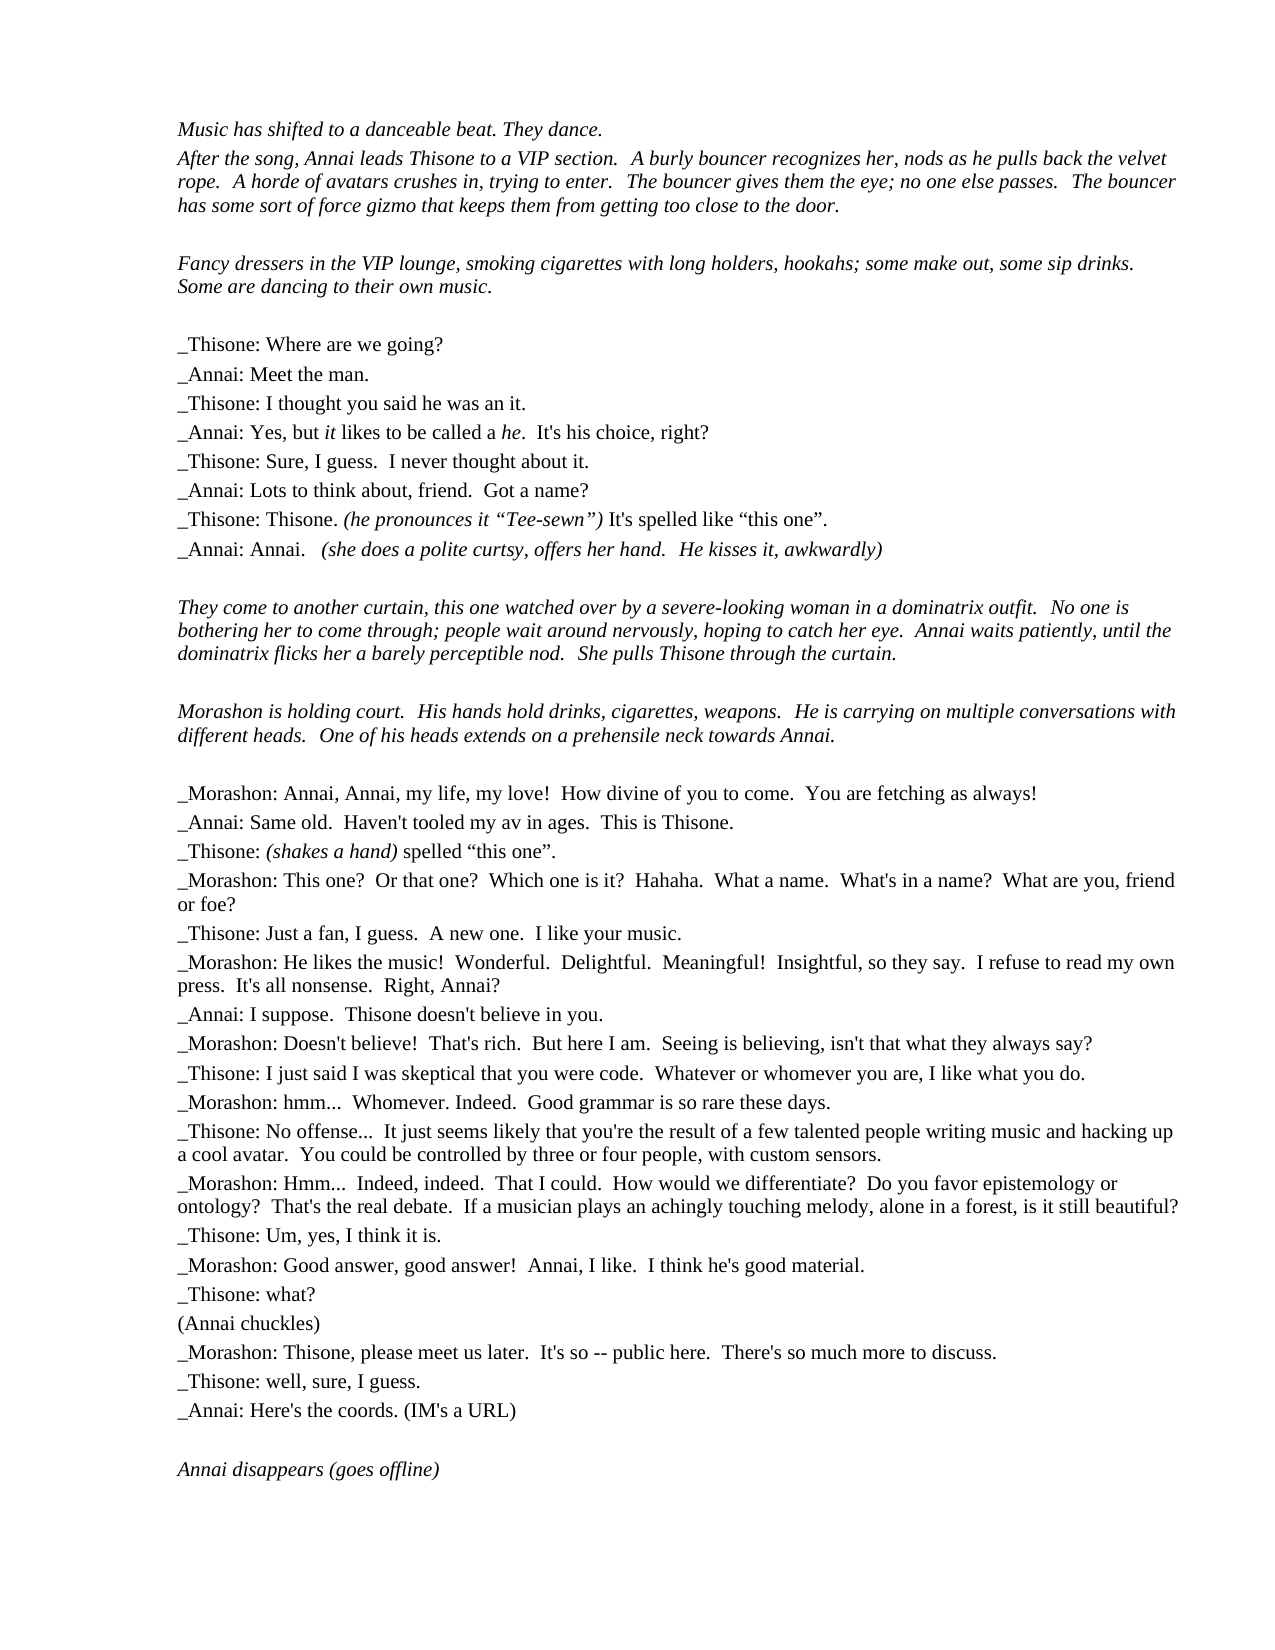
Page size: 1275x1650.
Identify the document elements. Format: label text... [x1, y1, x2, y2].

text _Thisone: Um, yes, I think it is. [442, 1224, 1186, 1247]
text _Morashon: hmm... Whomever. Indeed. Good grammar is so rare these days. [831, 1091, 1186, 1114]
text Fancy dressers in the VIP lounge, smoking cigarettes with long holders, hookahs; some make out, some sip drinks. Some are dancing to their own music. [494, 252, 1186, 298]
text _Thisone: Sure, I guess. I never thought about it. [589, 450, 1186, 473]
text Annai disappears (goes offline) [441, 1458, 1186, 1481]
text _Thisone: No offense... It just seems likely that you're the result of a few talented people writing music and hacking up a cool avatar. You could be controlled by three or four people, with custom sensors. [882, 1120, 1186, 1166]
text _Annai: I suppose. Thisone doesn't believe in you. [603, 1003, 1186, 1026]
text _Annai: Lots to think about, friend. Got a name? [588, 479, 1186, 502]
text _Thisone: Just a fan, I guess. A new one. I like your music. [682, 922, 1186, 945]
text _Thisone: I thought you said he was an it. [526, 392, 1186, 415]
text They come to another curtain, this one watched over by a severe-looking woman in a dominatrix outfit. No one is bothering her to come through; people wait around nervously, hoping to catch her eye. Annai waits patiently, until the dominatrix flicks her a barely perceptible nod. She pulls Thisone through the curtain. [899, 596, 1186, 665]
text _Morashon: He likes the music! Wonderful. Delightful. Meaningful! Insightful, so they say. I refuse to read my own press. It's all nonsense. Right, Annai? [500, 951, 1186, 997]
text _Morashon: This one? Or that one? Which one is it? Hahaha. What a name. What's in a name? What are you, friend or foe? [177, 869, 1186, 916]
text _Thisone: Thisone. (he pronounces it “Tee-sewn”) It's spelled like “this one”. [828, 508, 1186, 531]
text Morashon is holding court. His hands hold drinks, cigarettes, weapons. He is carrying on multiple conversations with different heads. One of his heads extends on a prehensile neck towards Annai. [177, 700, 1186, 747]
text _Annai: Yes, but it likes to be called a he. It's his choice, right? [709, 421, 1186, 444]
text _Annai: Here's the coords. (IM's a URL) [516, 1399, 1186, 1422]
text _Morashon: Good answer, good answer! Annai, I like. I think he's good material. [177, 1253, 1186, 1277]
text _Thisone: Where are we going? [443, 333, 1186, 356]
text _Morashon: Thisone, please meet us later. It's so -- public here. There's so much more to discuss. [997, 1341, 1186, 1364]
text After the song, Annai leads Thisone to a VIP section. A burly bouncer recognizes her, nods as he pulls back the velvet rope. A horde of avatars crushes in, trying to enter. The bouncer gives them the eye; no one else passes. The bouncer has some sort of force gizmo that keeps them from getting too close to the door. [177, 147, 1186, 217]
text _Annai: Meet the man. [177, 362, 1186, 386]
text _Thisone: what? [316, 1283, 1186, 1306]
text (Annai chuckles) [320, 1312, 1186, 1335]
text _Morashon: Annai, Annai, my life, my love! How divine of you to come. You are fetching as always! [1038, 782, 1186, 805]
text _Thisone: well, sure, I guess. [421, 1370, 1186, 1393]
text _Thisone: (shakes a hand) spelled “this one”. [556, 840, 1186, 863]
text _Annai: Annai. (she does a polite curtsy, offers her hand. He kisses it, awkwardly) [177, 537, 1186, 561]
text _Thisone: I just said I was skeptical that you were code. Whatever or whomever you are, I like what you do. [1086, 1061, 1186, 1084]
text _Annai: Same old. Haven't tooled my av in ages. This is Thisone. [739, 811, 1186, 834]
text Music has shifted to a danceable beat. They dance. [605, 118, 1186, 141]
